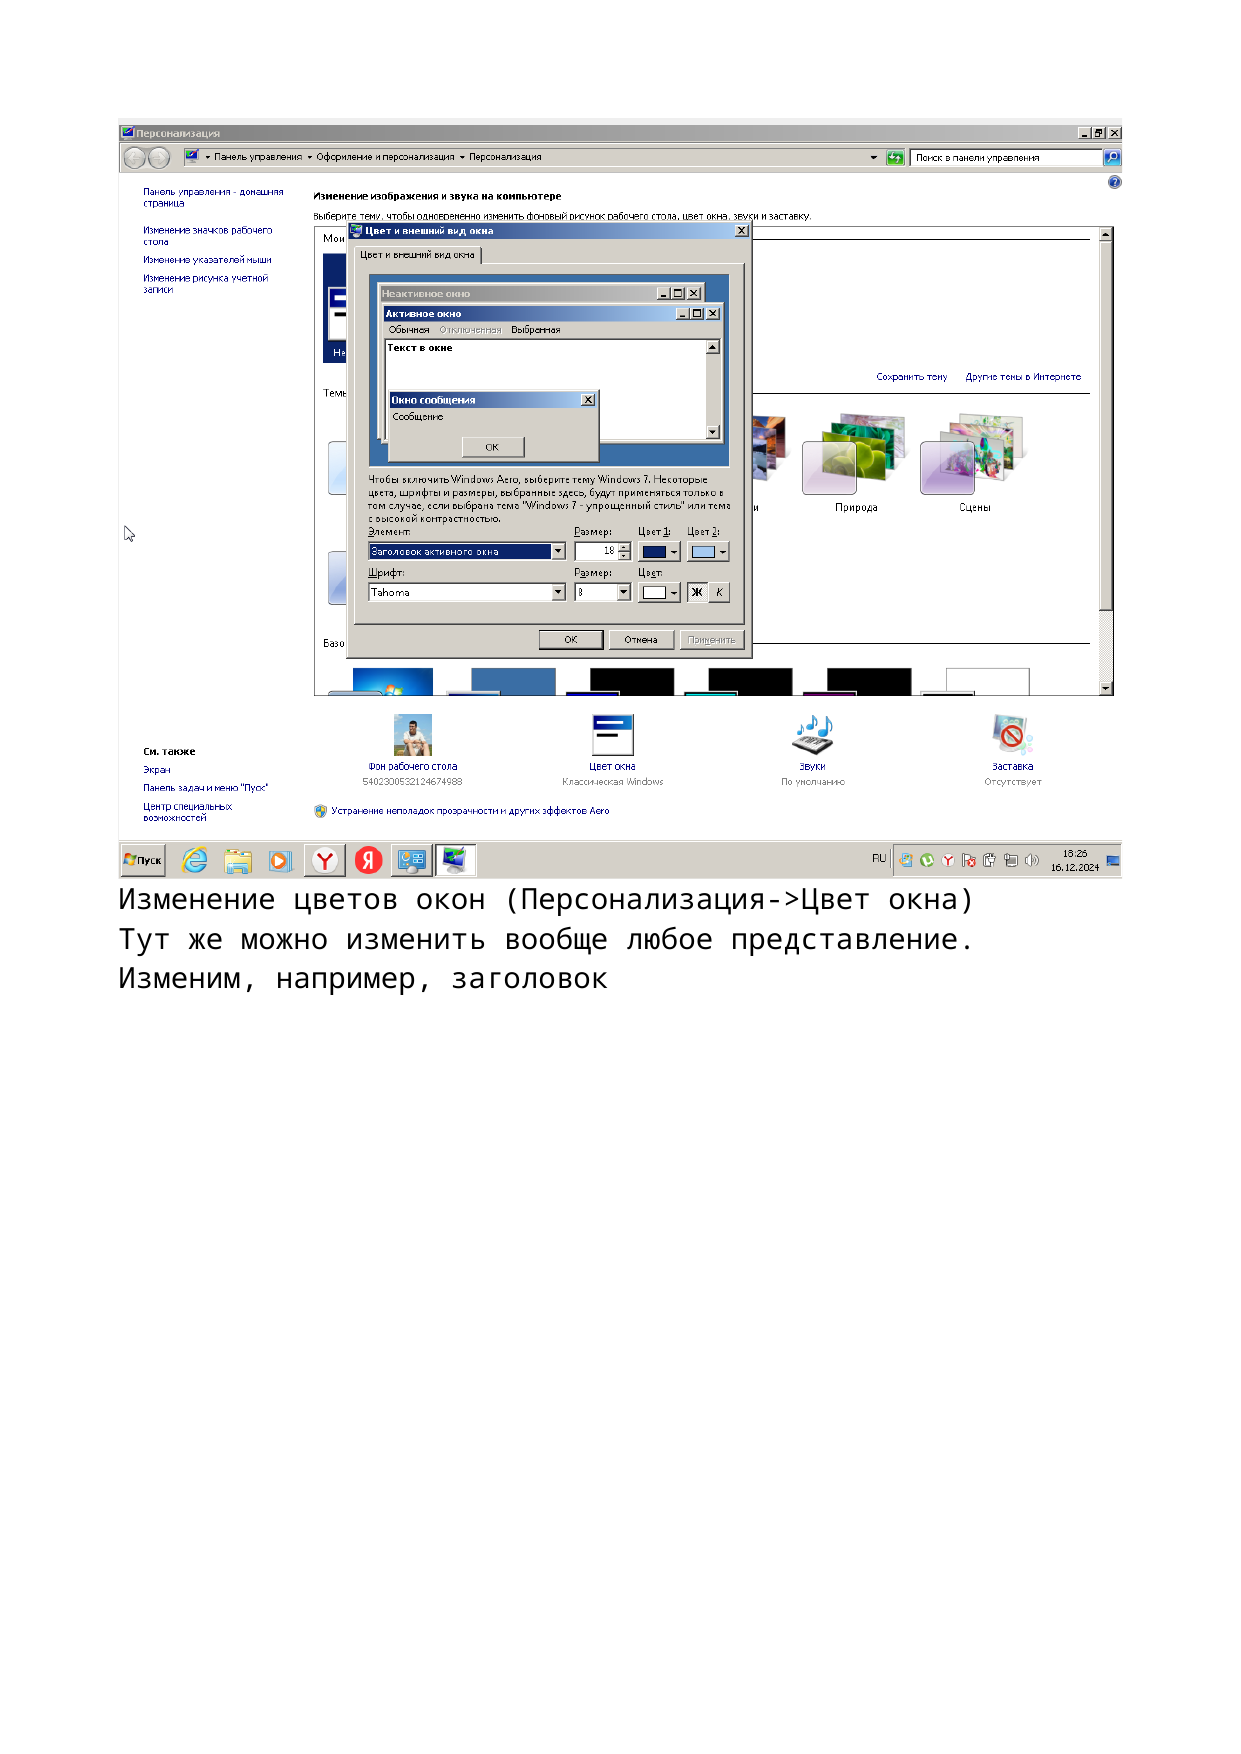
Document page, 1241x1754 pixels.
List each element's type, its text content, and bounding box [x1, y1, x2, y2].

text Изменение цветов окон (Персонализация->Цвет окна) [118, 879, 1122, 918]
text Тут же можно изменить вообще любое представление. Изменим, например, заголовок [118, 918, 1122, 997]
picture [118, 118, 1123, 879]
